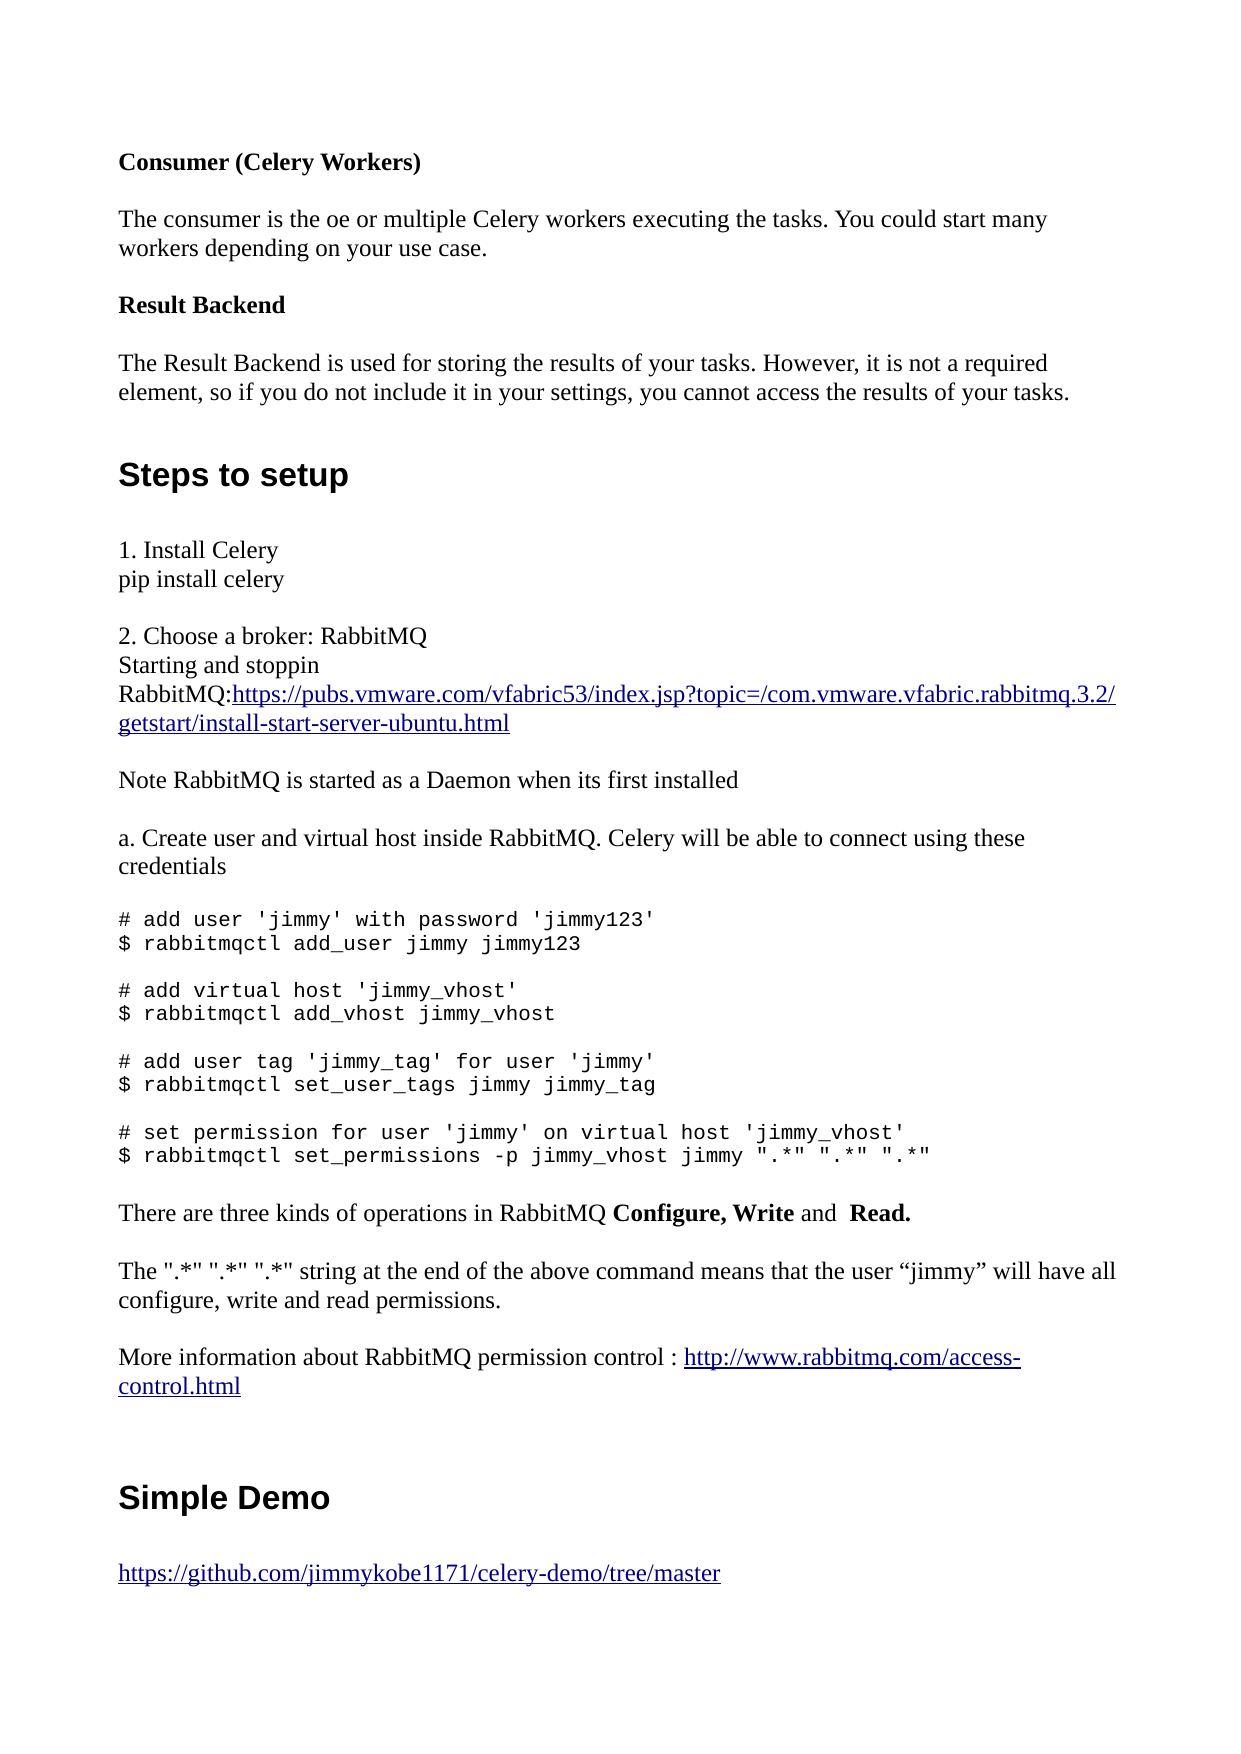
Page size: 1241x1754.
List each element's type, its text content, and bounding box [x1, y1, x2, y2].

text https://github.com/jimmykobe1171/celery-demo/tree/master [118, 1558, 1122, 1587]
text Result Backend [118, 291, 1122, 319]
text pip install celery [118, 564, 1122, 593]
subtitle Simple Demo [118, 1478, 1122, 1517]
text $ rabbitmqctl add_vhost jimmy_vhost [118, 1003, 1122, 1027]
subtitle Steps to setup [118, 455, 1122, 494]
text $ rabbitmqctl set_permissions -p jimmy_vhost jimmy ".*" ".*" ".*" [118, 1145, 1122, 1169]
text The Result Backend is used for storing the results of your tasks. However, it is not a required element, so if you do not include it in your settings, you cannot access the results of your tasks. [118, 348, 1122, 406]
text More information about RabbitMQ permission control : http://www.rabbitmq.com/access-control.html [118, 1342, 1122, 1400]
text # set permission for user 'jimmy' on virtual host 'jimmy_vhost' [118, 1122, 1122, 1145]
text The ".*" ".*" ".*" string at the end of the above command means that the user “jimmy” will have all configure, write and read permissions. [118, 1256, 1122, 1313]
text $ rabbitmqctl set_user_tags jimmy jimmy_tag [118, 1074, 1122, 1098]
text Note RabbitMQ is started as a Daemon when its first installed [118, 765, 1122, 794]
text # add user tag 'jimmy_tag' for user 'jimmy' [118, 1051, 1122, 1074]
text 1. Install Celery [118, 535, 1122, 564]
text a. Create user and virtual host inside RabbitMQ. Celery will be able to connect using these credentials [118, 823, 1122, 880]
text # add user 'jimmy' with password 'jimmy123' [118, 909, 1122, 932]
text $ rabbitmqctl add_user jimmy jimmy123 [118, 932, 1122, 956]
text There are three kinds of operations in RabbitMQ Configure, Write and Read. [118, 1198, 1122, 1227]
text The consumer is the oe or multiple Celery workers executing the tasks. You could start many workers depending on your use case. [118, 204, 1122, 262]
text # add virtual host 'jimmy_vhost' [118, 980, 1122, 1003]
text Starting and stoppin RabbitMQ:https://pubs.vmware.com/vfabric53/index.jsp?topic=/com.vmware.vfabric.rabbitmq.3.2/getstart/install-start-server-ubuntu.html [118, 650, 1122, 736]
text Consumer (Celery Workers) [118, 147, 1122, 176]
text 2. Choose a broker: RabbitMQ [118, 621, 1122, 650]
